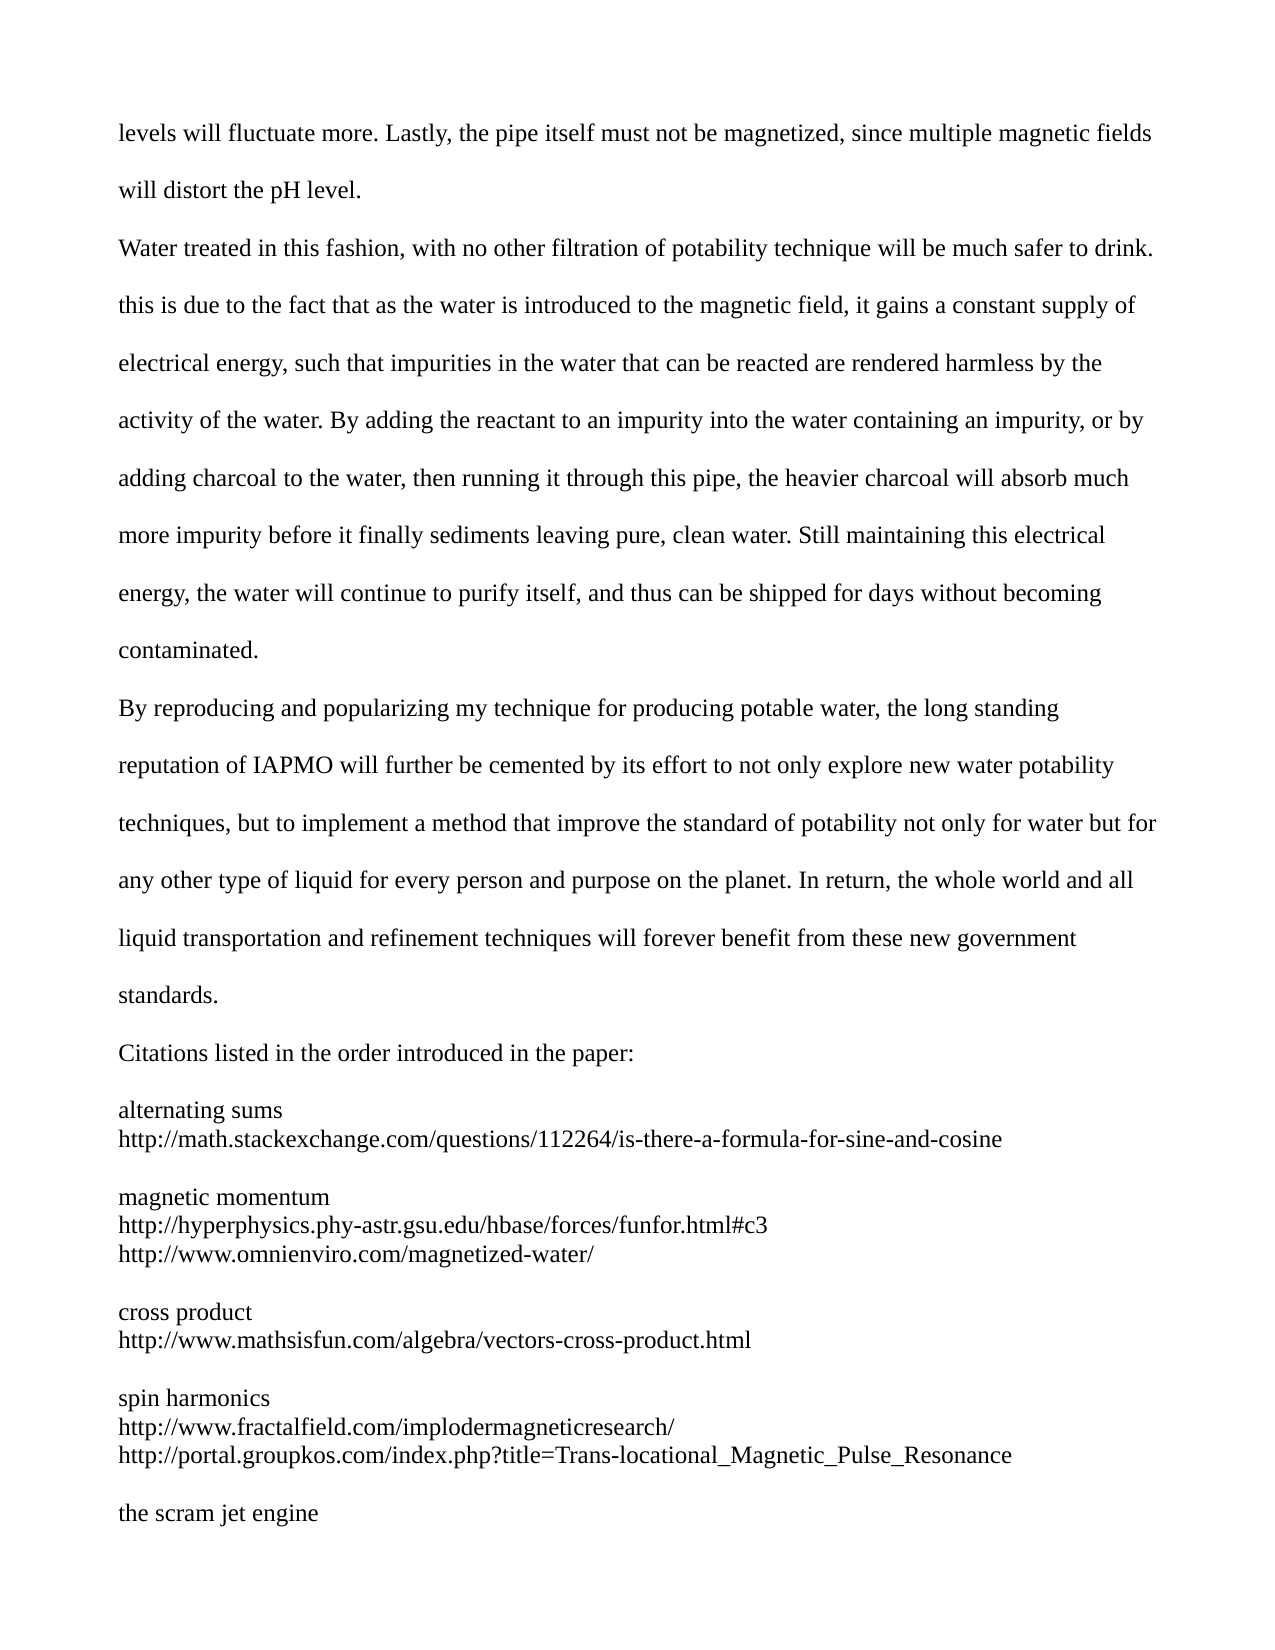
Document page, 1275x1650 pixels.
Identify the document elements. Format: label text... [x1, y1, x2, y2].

text http://www.mathsisfun.com/algebra/vectors-cross-product.html [118, 1326, 1157, 1354]
text standards. [118, 981, 1157, 1009]
text techniques, but to implement a method that improve the standard of potability not only for water but for [118, 808, 1157, 837]
text magnetic momentum [118, 1182, 1157, 1211]
text http://www.fractalfield.com/implodermagneticresearch/ [118, 1412, 1157, 1441]
text energy, the water will continue to purify itself, and thus can be shipped for days without becoming [118, 578, 1157, 607]
text adding charcoal to the water, then running it through this pipe, the heavier charcoal will absorb much [118, 463, 1157, 492]
text levels will fluctuate more. Lastly, the pipe itself must not be magnetized, since multiple magnetic fields [118, 118, 1157, 147]
text http://hyperphysics.phy-astr.gsu.edu/hbase/forces/funfor.html#c3 [118, 1211, 1157, 1239]
text liquid transportation and refinement techniques will forever benefit from these new government [118, 923, 1157, 952]
text Water treated in this fashion, with no other filtration of potability technique will be much safer to drink. [118, 233, 1157, 262]
text this is due to the fact that as the water is introduced to the magnetic field, it gains a constant supply of [118, 291, 1157, 319]
text electrical energy, such that impurities in the water that can be reacted are rendered harmless by the [118, 348, 1157, 377]
text http://math.stackexchange.com/questions/112264/is-there-a-formula-for-sine-and-cosine [118, 1124, 1157, 1153]
text will distort the pH level. [118, 176, 1157, 204]
text the scram jet engine [118, 1498, 1157, 1527]
text more impurity before it finally sediments leaving pure, clean water. Still maintaining this electrical [118, 521, 1157, 549]
text activity of the water. By adding the reactant to an impurity into the water containing an impurity, or by [118, 406, 1157, 434]
text Citations listed in the order introduced in the paper: [118, 1038, 1157, 1067]
text contaminated. [118, 636, 1157, 664]
text http://www.omnienviro.com/magnetized-water/ [118, 1239, 1157, 1268]
text spin harmonics [118, 1383, 1157, 1412]
text reputation of IAPMO will further be cemented by its effort to not only explore new water potability [118, 751, 1157, 779]
text By reproducing and popularizing my technique for producing potable water, the long standing [118, 693, 1157, 722]
text cross product [118, 1297, 1157, 1326]
text http://portal.groupkos.com/index.php?title=Trans-locational_Magnetic_Pulse_Resonance [118, 1441, 1157, 1469]
text alternating sums [118, 1096, 1157, 1124]
text any other type of liquid for every person and purpose on the planet. In return, the whole world and all [118, 866, 1157, 894]
